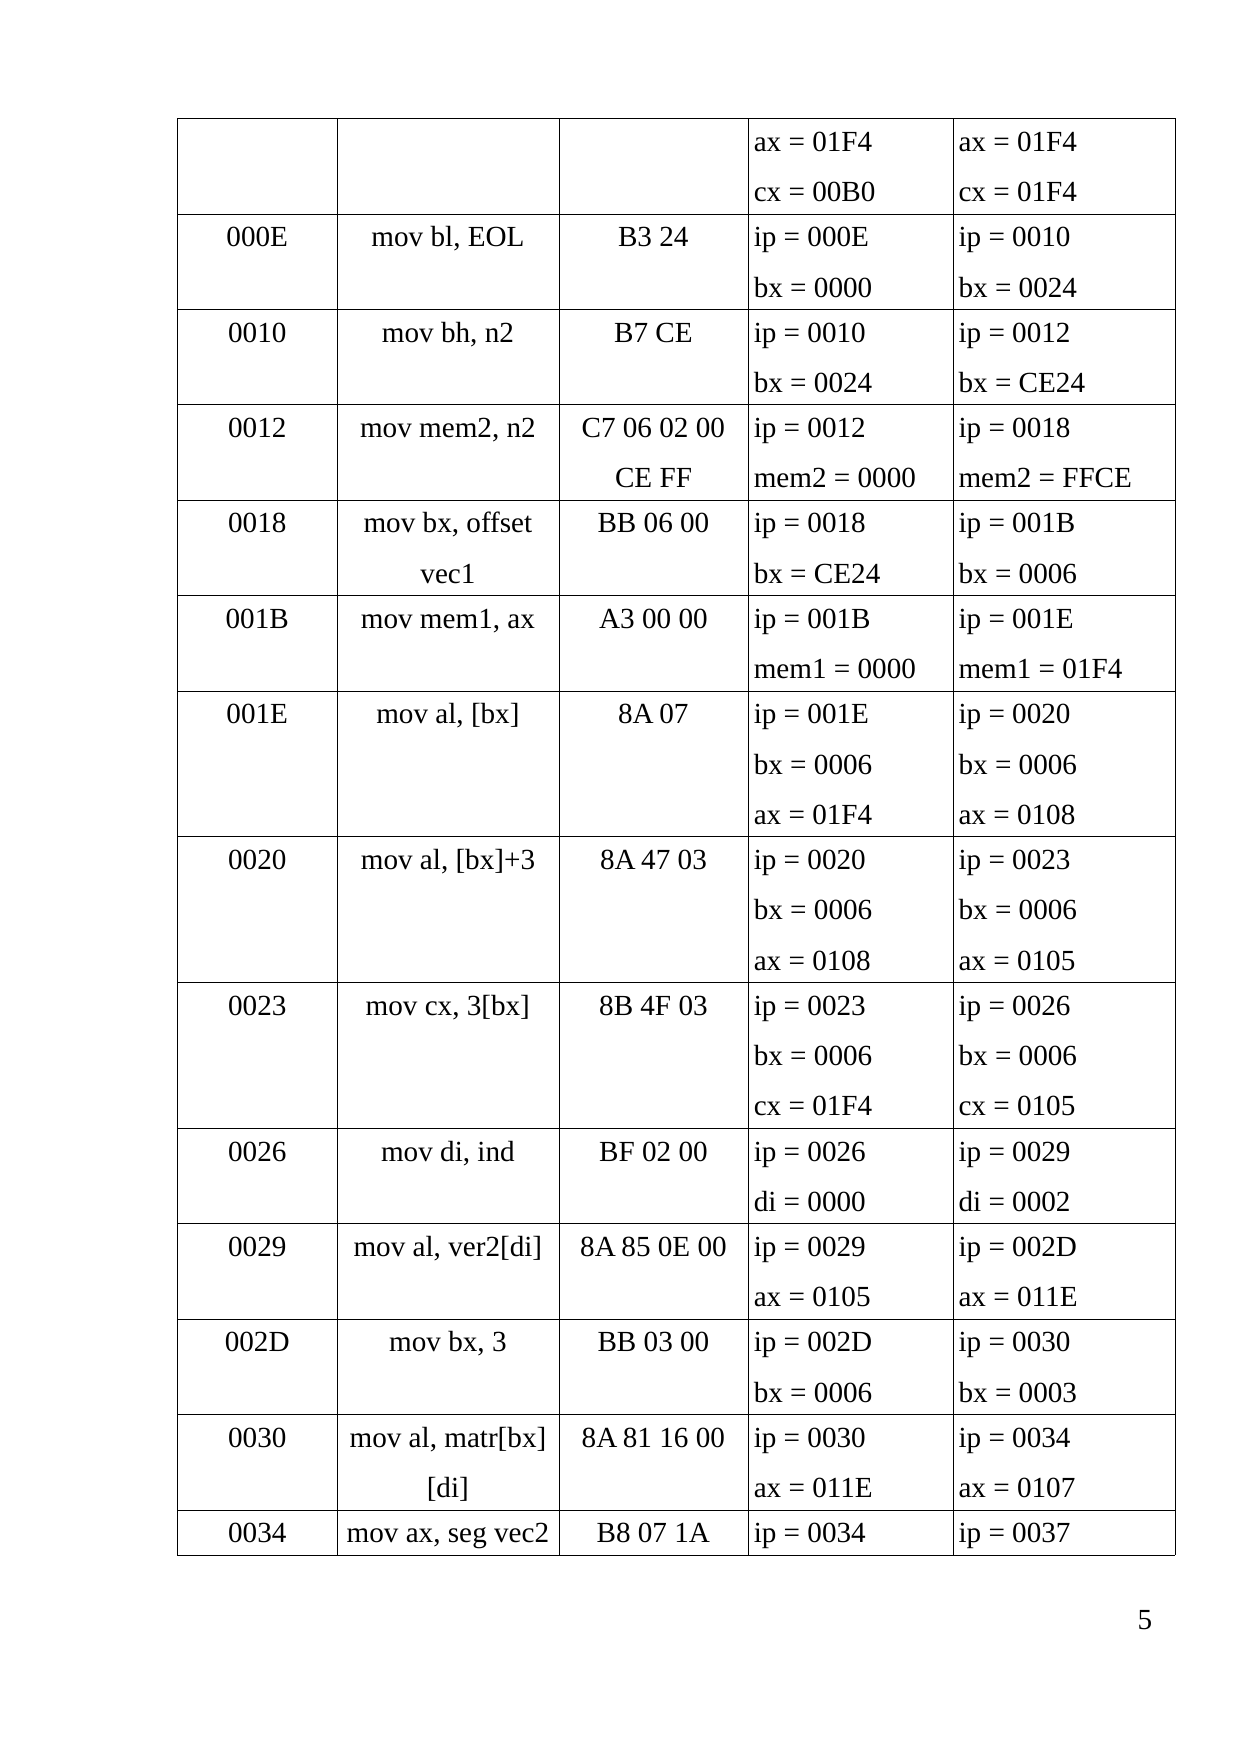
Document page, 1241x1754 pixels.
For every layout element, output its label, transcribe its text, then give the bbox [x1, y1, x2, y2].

table_cell 0023 [178, 983, 337, 1128]
table_cell 001E [178, 692, 337, 836]
table_cell mov mem2, n2 [338, 405, 559, 500]
table_cell BB 06 00 [560, 501, 748, 595]
table_cell ip = 0037 [954, 1511, 1175, 1554]
table_cell 002D [178, 1320, 337, 1414]
table_cell 8A 81 16 00 [560, 1415, 748, 1509]
table_cell ip = 0010 bx = 0024 [749, 310, 953, 404]
table_cell 8B 4F 03 [560, 983, 748, 1128]
table_cell mov bh, n2 [338, 310, 559, 404]
table_cell ip = 001B bx = 0006 [954, 501, 1175, 595]
table_cell 0010 [178, 310, 337, 404]
table_cell 8A 07 [560, 692, 748, 836]
table_cell mov al, ver2[di] [338, 1224, 559, 1319]
table_cell BF 02 00 [560, 1129, 748, 1223]
table_cell mov ax, seg vec2 [338, 1511, 559, 1554]
table_cell 8A 47 03 [560, 837, 748, 982]
table_cell ip = 0029 di = 0002 [954, 1129, 1175, 1223]
table_cell ip = 001E bx = 0006 ax = 01F4 [749, 692, 953, 836]
table_cell B7 CE [560, 310, 748, 404]
table_cell ip = 0026 di = 0000 [749, 1129, 953, 1223]
table_cell ip = 0018 bx = CE24 [749, 501, 953, 595]
table_cell 0018 [178, 501, 337, 595]
table_cell [560, 119, 748, 213]
table_cell 0012 [178, 405, 337, 500]
table_cell ip = 0026 bx = 0006 cx = 0105 [954, 983, 1175, 1128]
table_cell ip = 0030 ax = 011E [749, 1415, 953, 1509]
table_cell ip = 001E mem1 = 01F4 [954, 596, 1175, 691]
table_cell mov cx, 3[bx] [338, 983, 559, 1128]
table_cell ip = 0010 bx = 0024 [954, 215, 1175, 309]
table_cell 0026 [178, 1129, 337, 1223]
table_cell ip = 0029 ax = 0105 [749, 1224, 953, 1319]
table_cell ip = 0030 bx = 0003 [954, 1320, 1175, 1414]
table_cell ip = 0020 bx = 0006 ax = 0108 [954, 692, 1175, 836]
table_cell 001B [178, 596, 337, 691]
table_cell ax = 01F4 cx = 00B0 [749, 119, 953, 213]
table_cell A3 00 00 [560, 596, 748, 691]
table_cell ip = 002D ax = 011E [954, 1224, 1175, 1319]
table_cell ip = 0012 mem2 = 0000 [749, 405, 953, 500]
table_cell mov bx, offset vec1 [338, 501, 559, 595]
table_cell 0034 [178, 1511, 337, 1554]
table_cell ip = 0034 ax = 0107 [954, 1415, 1175, 1509]
table_cell 0020 [178, 837, 337, 982]
table_cell ip = 002D bx = 0006 [749, 1320, 953, 1414]
table_cell BB 03 00 [560, 1320, 748, 1414]
table_cell ip = 0018 mem2 = FFCE [954, 405, 1175, 500]
table_cell mov al, [bx] [338, 692, 559, 836]
table_cell 000E [178, 215, 337, 309]
table_cell mov bx, 3 [338, 1320, 559, 1414]
table_cell ip = 0034 [749, 1511, 953, 1554]
table_cell ip = 0023 bx = 0006 ax = 0105 [954, 837, 1175, 982]
table_cell ip = 0023 bx = 0006 cx = 01F4 [749, 983, 953, 1128]
table_cell 0030 [178, 1415, 337, 1509]
table_cell B3 24 [560, 215, 748, 309]
table_cell mov mem1, ax [338, 596, 559, 691]
table_cell mov al, [bx]+3 [338, 837, 559, 982]
table_cell ip = 000E bx = 0000 [749, 215, 953, 309]
table_cell 0029 [178, 1224, 337, 1319]
table_cell mov al, matr[bx][di] [338, 1415, 559, 1509]
table_cell ax = 01F4 cx = 01F4 [954, 119, 1175, 213]
table_cell [338, 119, 559, 213]
table_cell ip = 0012 bx = CE24 [954, 310, 1175, 404]
table_cell ip = 001B mem1 = 0000 [749, 596, 953, 691]
table_cell mov bl, EOL [338, 215, 559, 309]
table_cell ip = 0020 bx = 0006 ax = 0108 [749, 837, 953, 982]
table_cell mov di, ind [338, 1129, 559, 1223]
table_cell C7 06 02 00 CE FF [560, 405, 748, 500]
table_cell 8A 85 0E 00 [560, 1224, 748, 1319]
table_cell [178, 119, 337, 213]
table_cell B8 07 1A [560, 1511, 748, 1554]
